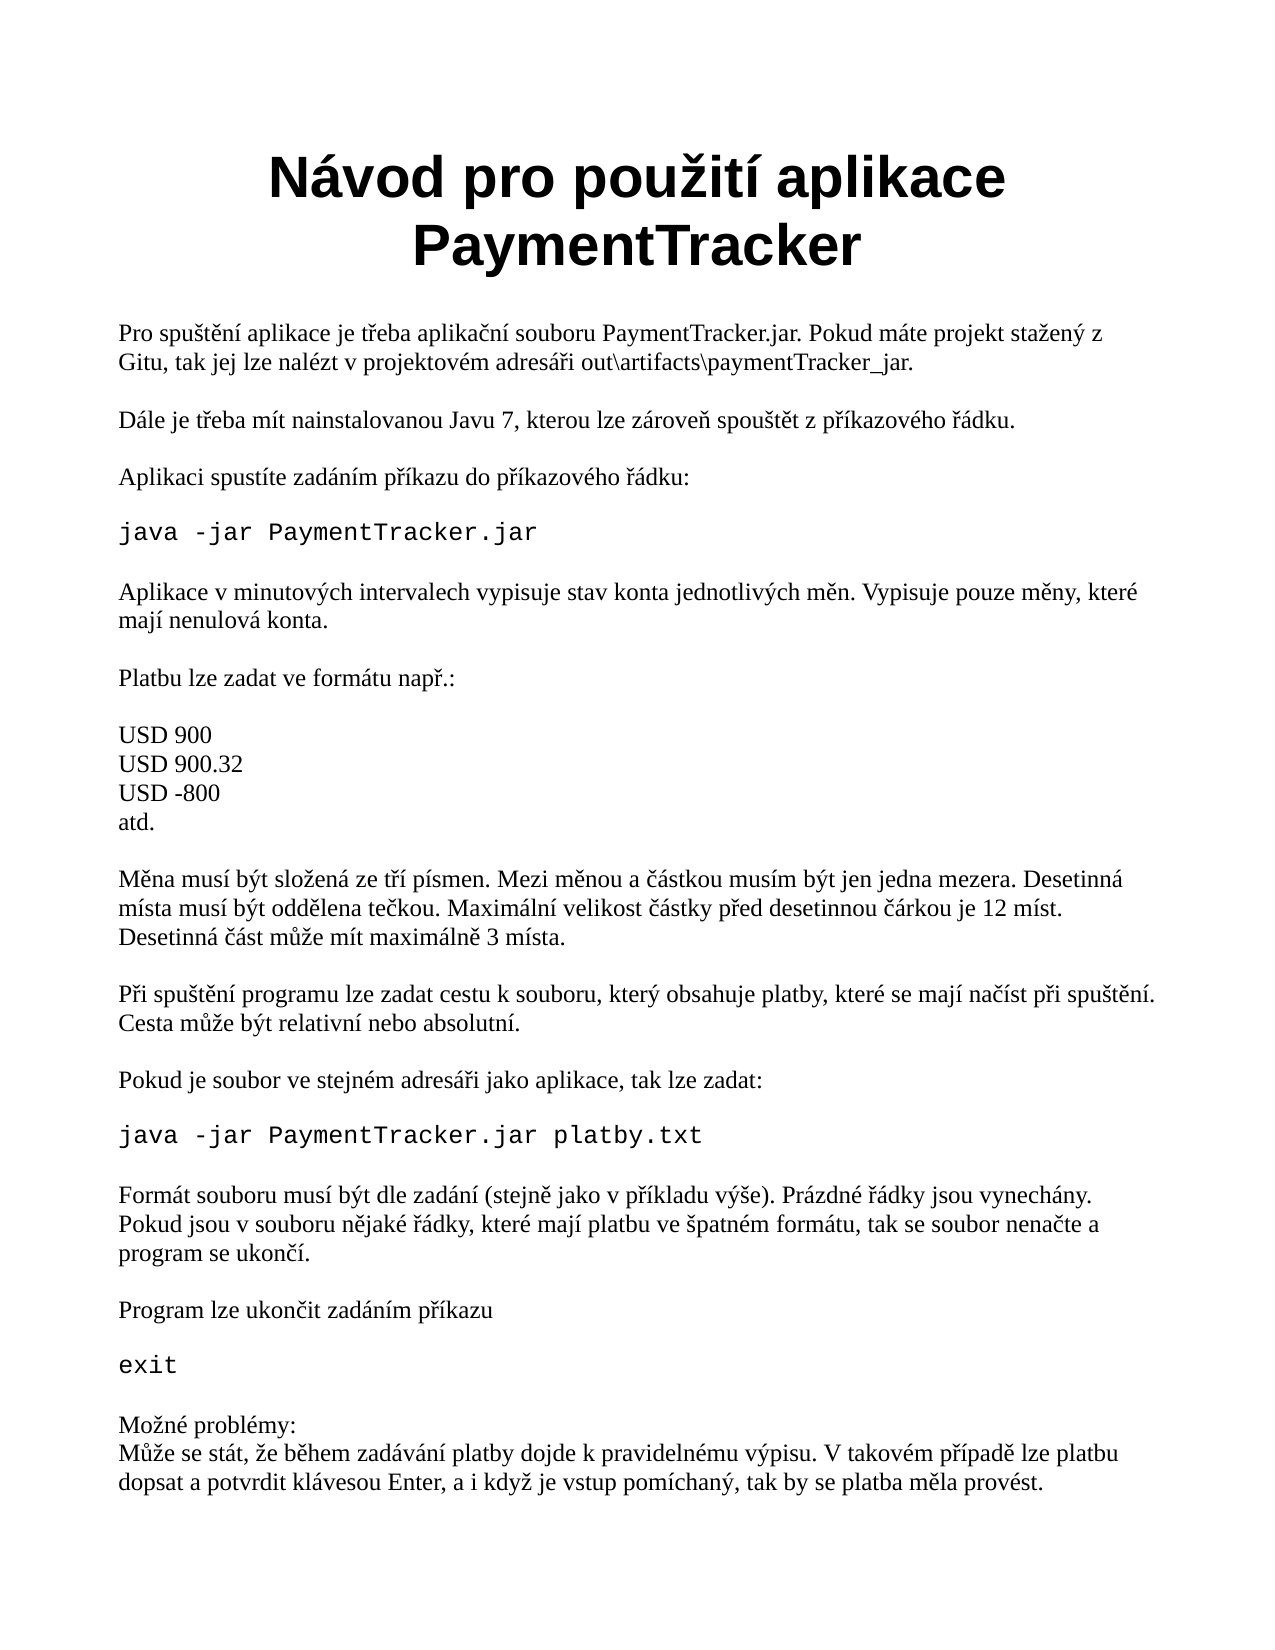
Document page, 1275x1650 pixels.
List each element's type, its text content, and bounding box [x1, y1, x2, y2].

text Může se stát, že během zadávání platby dojde k pravidelnému výpisu. V takovém případě lze platbu dopsat a potvrdit klávesou Enter, a i když je vstup pomíchaný, tak by se platba měla provést. [118, 1438, 1157, 1496]
text atd. [118, 807, 1157, 836]
text USD -800 [118, 778, 1157, 807]
text java -jar PaymentTracker.jar platby.txt [118, 1123, 1157, 1151]
text java -jar PaymentTracker.jar [118, 520, 1157, 548]
text Pokud je soubor ve stejném adresáři jako aplikace, tak lze zadat: [118, 1066, 1157, 1094]
text Formát souboru musí být dle zadání (stejně jako v příkladu výše). Prázdné řádky jsou vynechány. Pokud jsou v souboru nějaké řádky, které mají platbu ve špatném formátu, tak se soubor nenačte a program se ukončí. [118, 1180, 1157, 1266]
text exit [118, 1353, 1157, 1381]
text Aplikaci spustíte zadáním příkazu do příkazového řádku: [118, 462, 1157, 491]
title Návod pro použití aplikace PaymentTracker [118, 143, 1157, 277]
text Pro spuštění aplikace je třeba aplikační souboru PaymentTracker.jar. Pokud máte projekt stažený z Gitu, tak jej lze nalézt v projektovém adresáři out\artifacts\paymentTracker_jar. [118, 318, 1157, 376]
text Platbu lze zadat ve formátu např.: [118, 663, 1157, 692]
text Dále je třeba mít nainstalovanou Javu 7, kterou lze zároveň spouštět z příkazového řádku. [118, 405, 1157, 433]
text Možné problémy: [118, 1410, 1157, 1438]
text Aplikace v minutových intervalech vypisuje stav konta jednotlivých měn. Vypisuje pouze měny, které mají nenulová konta. [118, 577, 1157, 634]
text Při spuštění programu lze zadat cestu k souboru, který obsahuje platby, které se mají načíst při spuštění. Cesta může být relativní nebo absolutní. [118, 979, 1157, 1037]
text Program lze ukončit zadáním příkazu [118, 1295, 1157, 1324]
text USD 900.32 [118, 749, 1157, 778]
text USD 900 [118, 721, 1157, 749]
text Měna musí být složená ze tří písmen. Mezi měnou a částkou musím být jen jedna mezera. Desetinná místa musí být oddělena tečkou. Maximální velikost částky před desetinnou čárkou je 12 míst. Desetinná část může mít maximálně 3 místa. [118, 864, 1157, 951]
